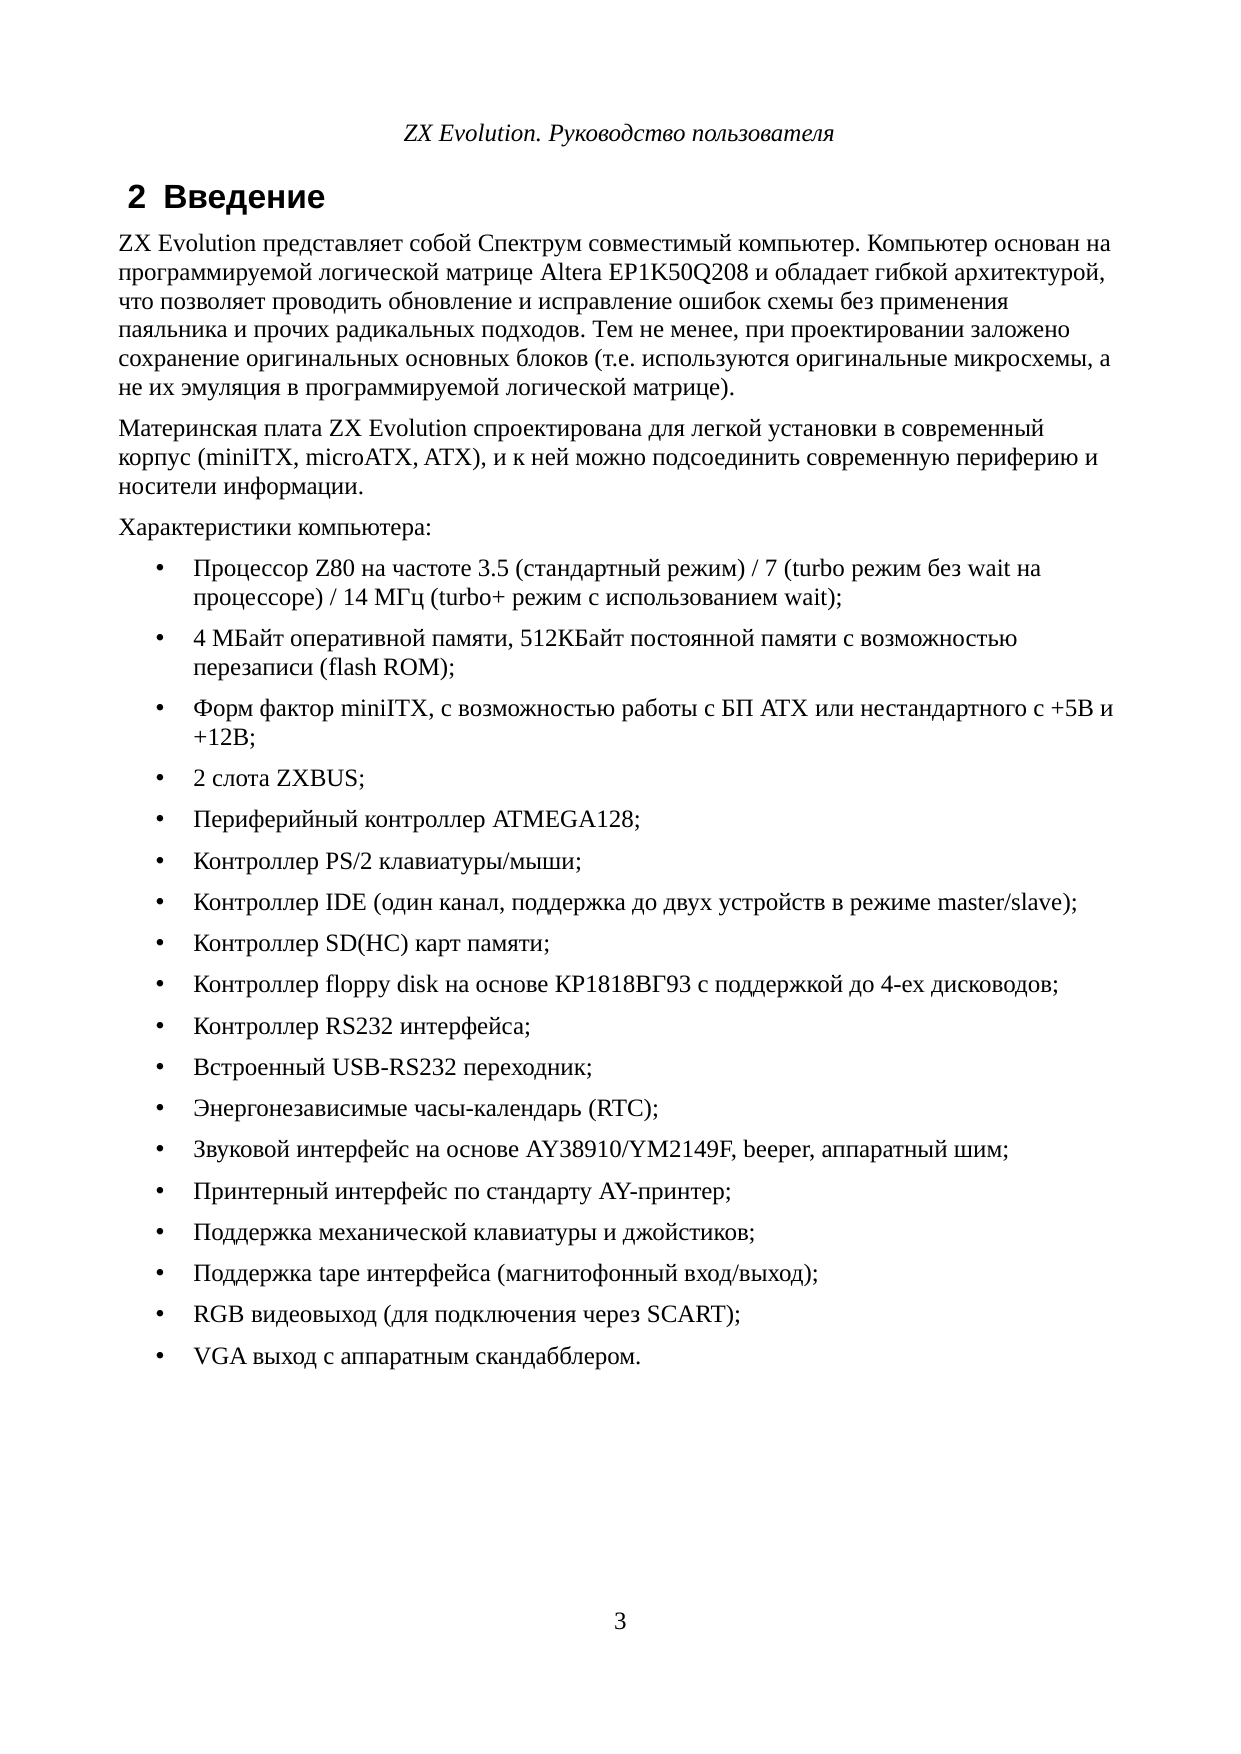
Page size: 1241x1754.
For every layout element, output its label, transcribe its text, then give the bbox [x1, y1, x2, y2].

list Принтерный интерфейс по стандарту AY-принтер; [156, 1176, 1122, 1204]
list Контроллер RS232 интерфейса; [156, 1011, 1122, 1039]
list Контроллер SD(HC) карт памяти; [156, 928, 1122, 957]
list Энергонезависимые часы-календарь (RTC); [156, 1093, 1122, 1122]
list Поддержка tape интерфейса (магнитофонный вход/выход); [156, 1258, 1122, 1287]
list Контроллер floppy disk на основе КР1818ВГ93 с поддержкой до 4-ех дисководов; [156, 969, 1122, 998]
text ZX Evolution представляет собой Спектрум совместимый компьютер. Компьютер основан на программируемой логической матрице Altera EP1K50Q208 и обладает гибкой архитектурой, что позволяет проводить обновление и исправление ошибок схемы без применения паяльника и прочих радикальных подходов. Тем не менее, при проектировании заложено сохранение оригинальных основных блоков (т.е. используются оригинальные микросхемы, а не их эмуляция в программируемой логической матрице). [118, 228, 1122, 401]
list Процессор Z80 на частоте 3.5 (стандартный режим) / 7 (turbo режим без wait на процессоре) / 14 МГц (turbo+ режим с использованием wait); [156, 553, 1122, 611]
list Встроенный USB-RS232 переходник; [156, 1052, 1122, 1081]
text Материнская плата ZX Evolution спроектирована для легкой установки в современный корпус (miniITX, microATX, ATX), и к ней можно подсоединить современную периферию и носители информации. [118, 413, 1122, 499]
text Характеристики компьютера: [118, 512, 1122, 541]
list RGB видеовыход (для подключения через SCART); [156, 1299, 1122, 1328]
list Контроллер IDE (один канал, поддержка до двух устройств в режиме master/slave); [156, 887, 1122, 916]
list Контроллер PS/2 клавиатуры/мыши; [156, 846, 1122, 874]
list Периферийный контроллер ATMEGA128; [156, 804, 1122, 833]
list 4 МБайт оперативной памяти, 512КБайт постоянной памяти с возможностью перезаписи (flash ROM); [156, 623, 1122, 681]
list 2 слота ZXBUS; [156, 763, 1122, 792]
subtitle Введение [118, 177, 1122, 216]
list Звуковой интерфейс на основе AY38910/YM2149F, beeper, аппаратный шим; [156, 1134, 1122, 1163]
list Форм фактор miniITX, с возможностью работы с БП ATX или нестандартного с +5В и +12В; [156, 693, 1122, 751]
list VGA выход с аппаратным скандабблером. [156, 1341, 1122, 1369]
list Поддержка механической клавиатуры и джойстиков; [156, 1217, 1122, 1246]
